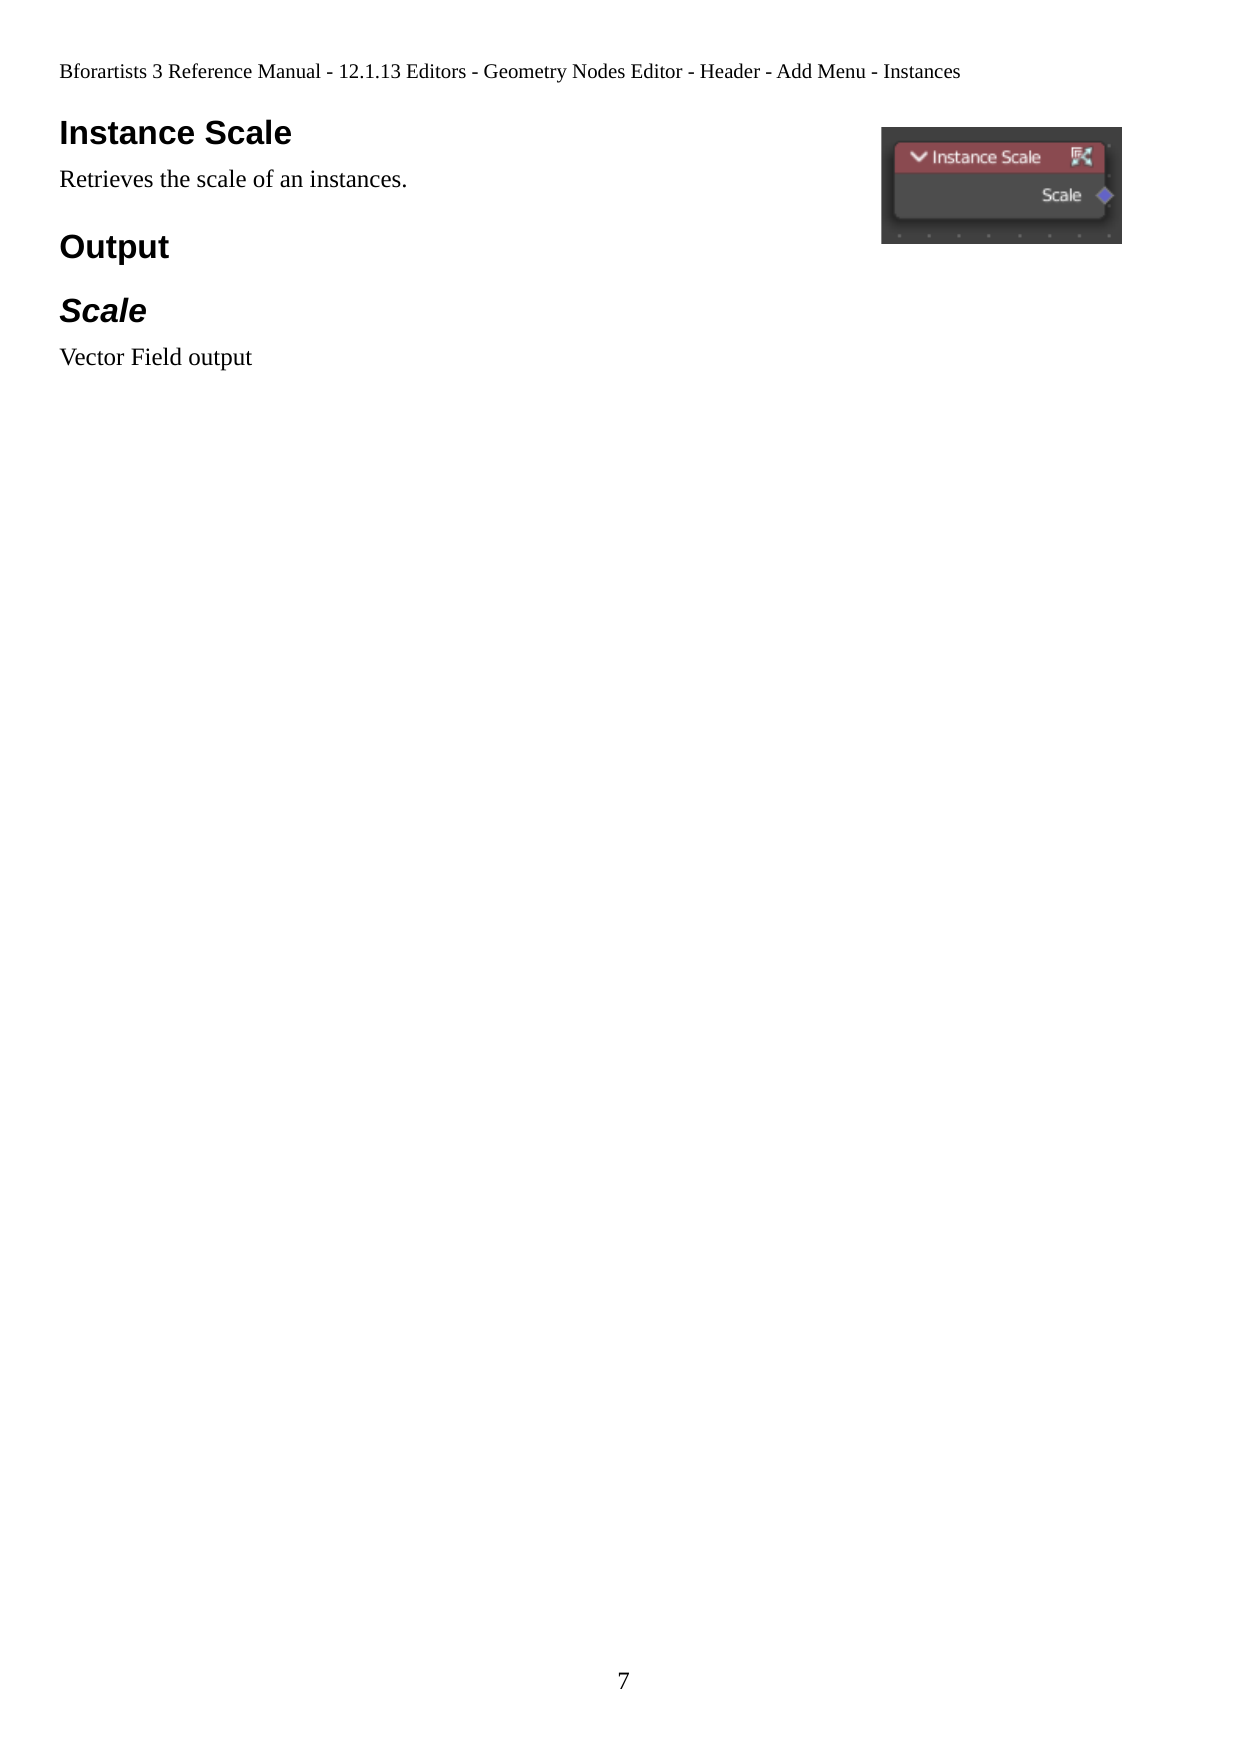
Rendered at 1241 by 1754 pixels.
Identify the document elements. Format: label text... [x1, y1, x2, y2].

text [1122, 164, 1181, 192]
picture [881, 127, 1122, 244]
text Retrieves the scale of an instances. [59, 164, 881, 192]
text Vector Field output [59, 342, 1181, 371]
subtitle Instance Scale [59, 113, 1181, 151]
subtitle Output [59, 227, 1181, 266]
subtitle Scale [59, 291, 1181, 330]
